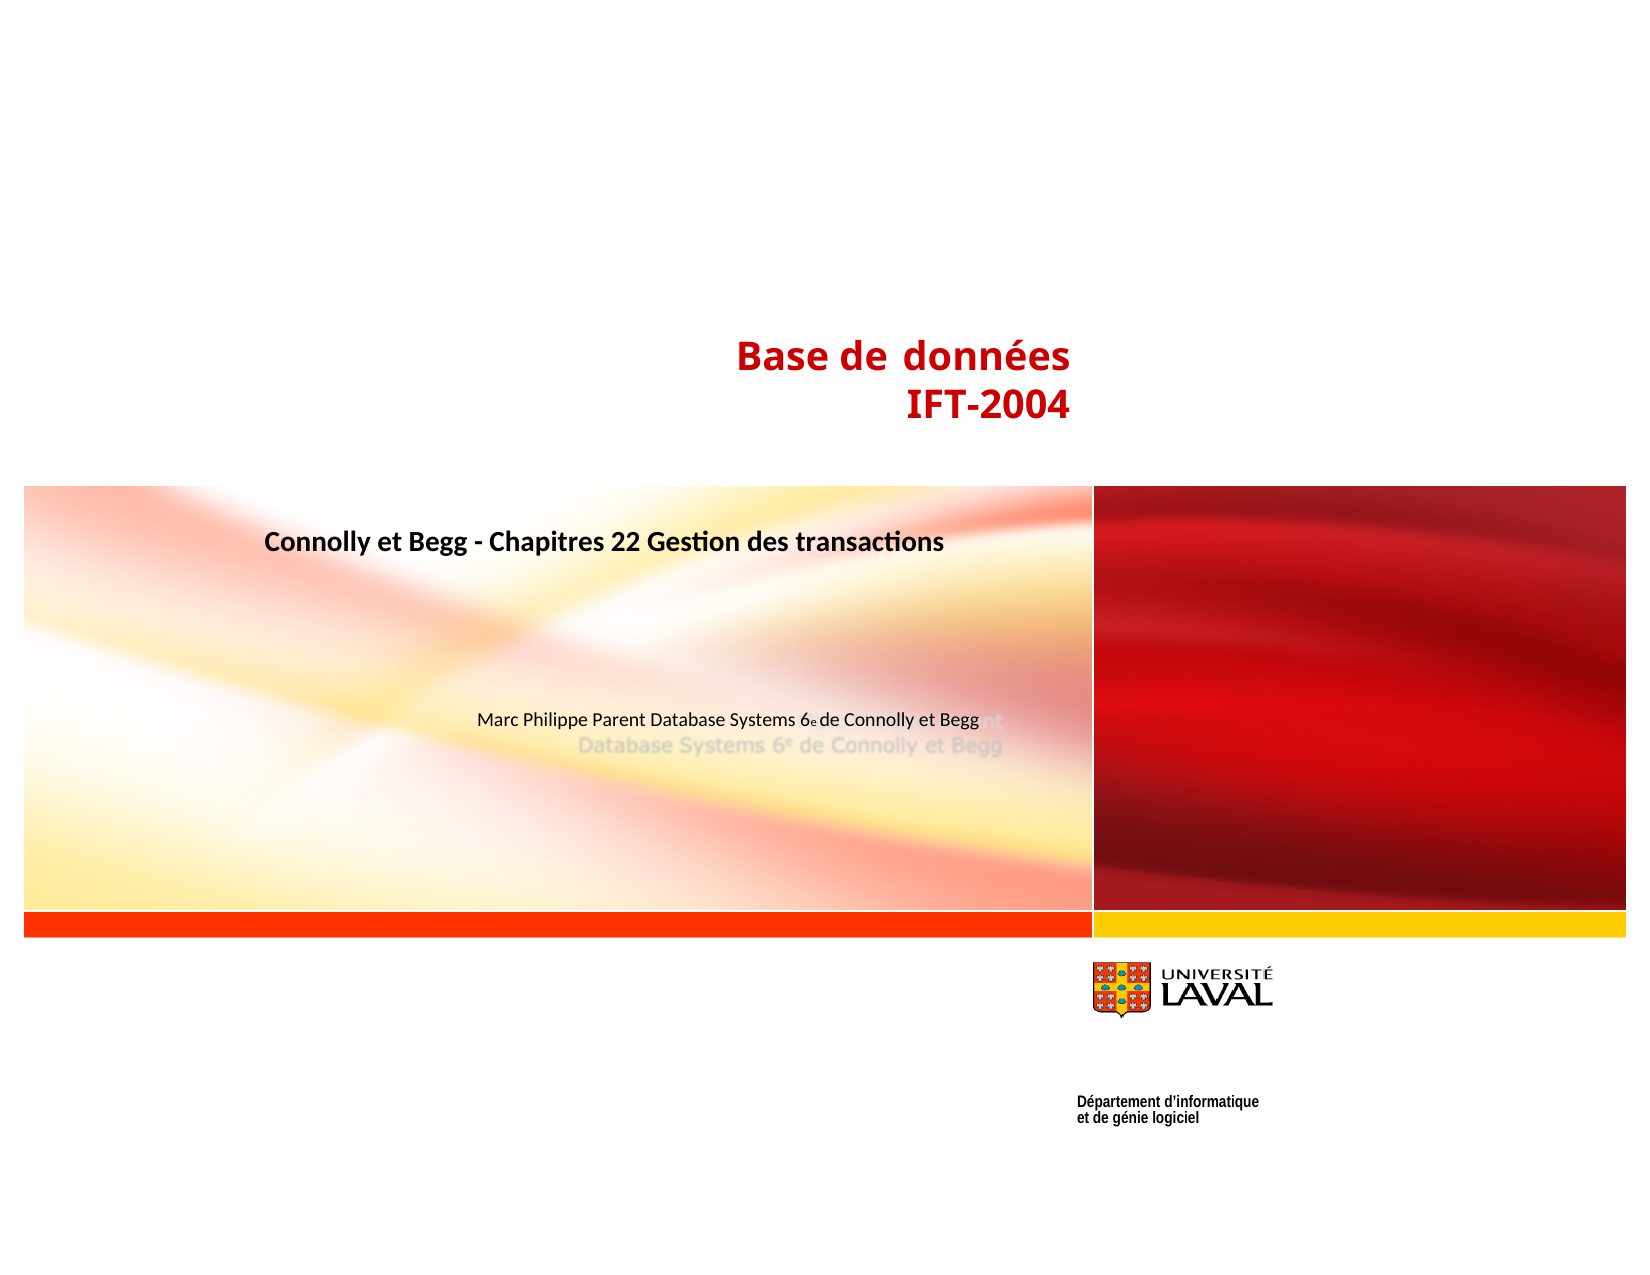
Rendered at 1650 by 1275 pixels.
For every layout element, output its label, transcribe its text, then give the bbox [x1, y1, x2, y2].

picture [24, 480, 1626, 1019]
subtitle Base de données [200, 332, 1606, 380]
text Département d’informatique et de génie logiciel [1077, 1095, 1269, 1127]
text IFT-2004 [370, 380, 1606, 428]
